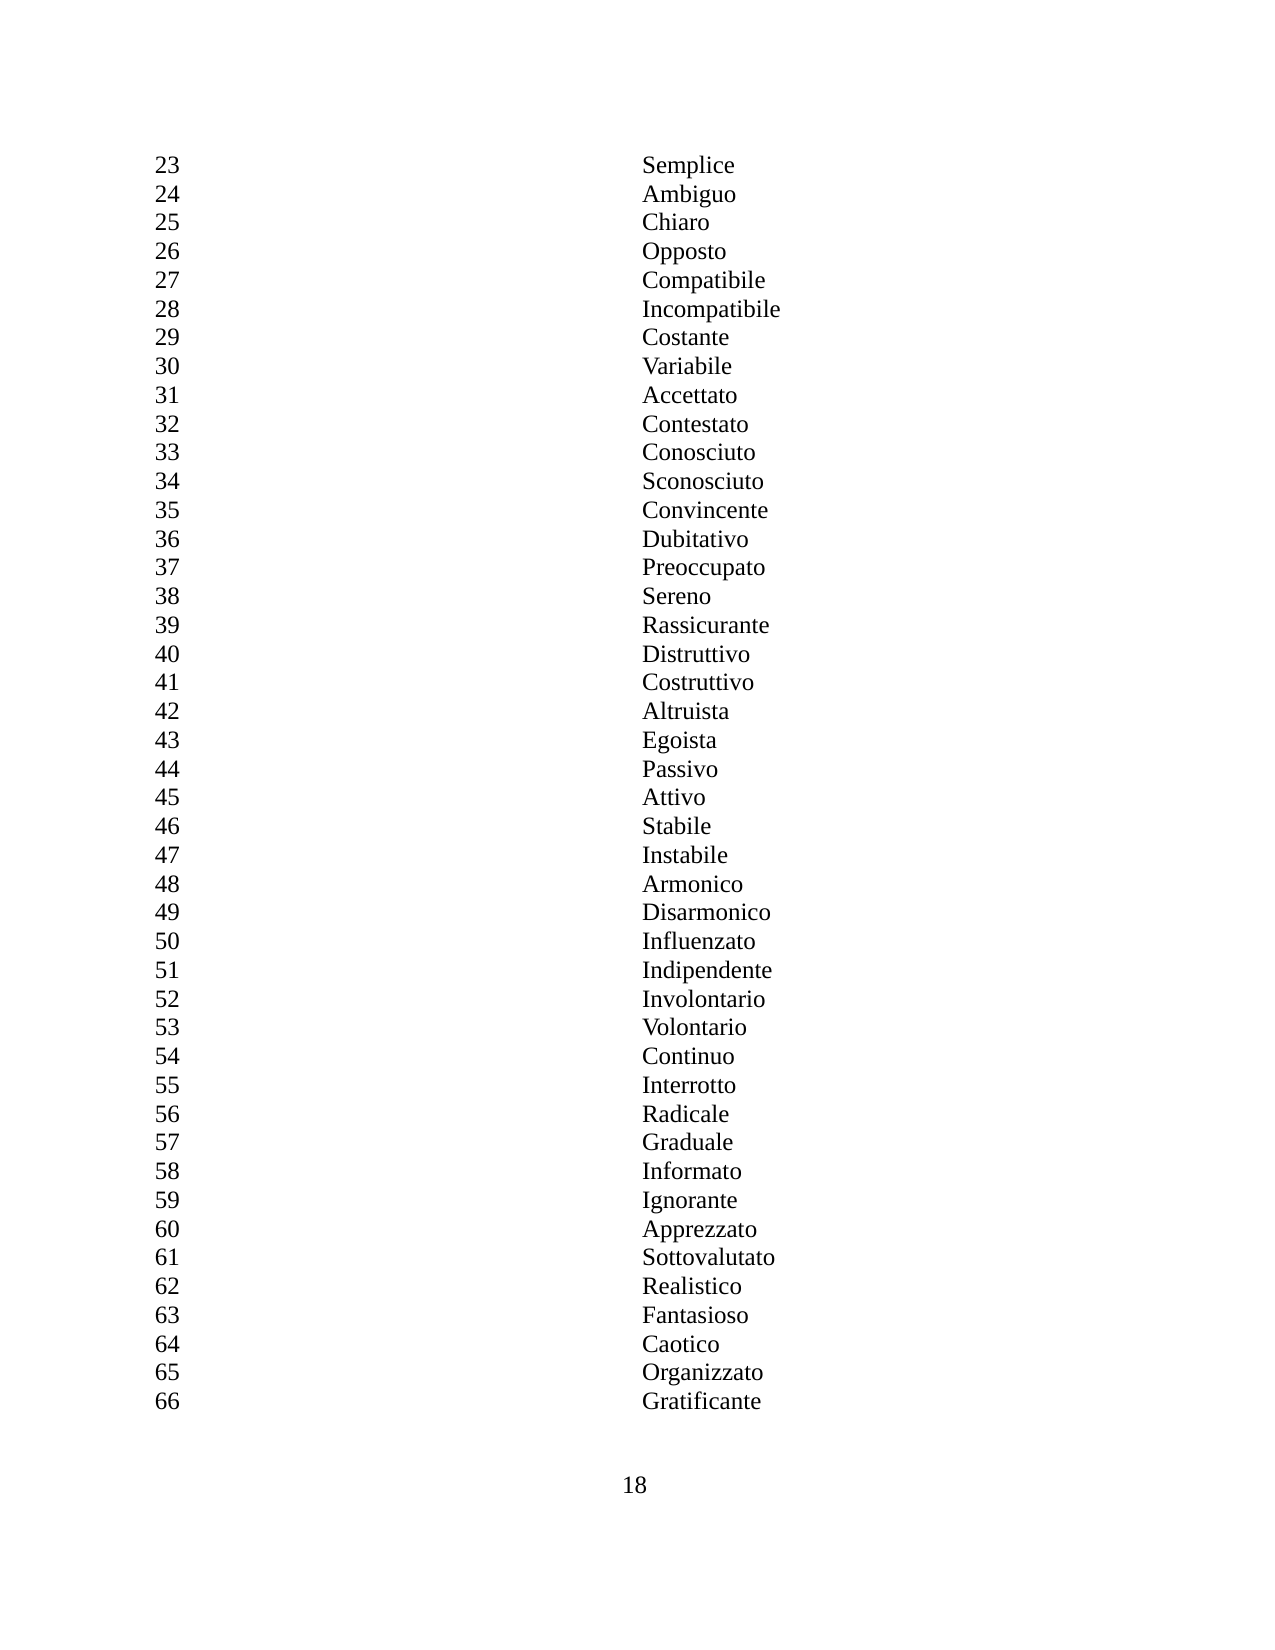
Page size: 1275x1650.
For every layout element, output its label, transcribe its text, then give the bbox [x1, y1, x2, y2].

table_cell 64 [150, 1329, 637, 1357]
table_cell 53 [150, 1013, 637, 1041]
table_cell 54 [150, 1041, 637, 1070]
table_cell 23 [150, 150, 637, 179]
table_cell Egoista [638, 725, 1125, 754]
table_cell Semplice [638, 150, 1125, 179]
table_cell Realistico [638, 1271, 1125, 1300]
table_cell 40 [150, 639, 637, 667]
table_cell Gratificante [638, 1386, 1125, 1415]
table_cell 65 [150, 1358, 637, 1386]
table_cell 44 [150, 754, 637, 782]
table_cell Ambiguo [638, 179, 1125, 207]
table_cell 50 [150, 926, 637, 955]
table_cell Instabile [638, 840, 1125, 869]
table_cell Radicale [638, 1099, 1125, 1127]
table_cell 47 [150, 840, 637, 869]
table_cell 29 [150, 323, 637, 351]
table_cell 26 [150, 236, 637, 265]
table_cell 25 [150, 208, 637, 236]
table_cell 28 [150, 294, 637, 322]
table_cell Opposto [638, 236, 1125, 265]
table_cell Attivo [638, 783, 1125, 811]
table_cell Graduale [638, 1128, 1125, 1156]
table_cell Fantasioso [638, 1300, 1125, 1329]
table_cell Preoccupato [638, 553, 1125, 581]
table_cell 42 [150, 696, 637, 725]
table_cell Dubitativo [638, 524, 1125, 552]
table_cell Incompatibile [638, 294, 1125, 322]
table_cell Armonico [638, 869, 1125, 897]
table_cell Convincente [638, 495, 1125, 524]
table_cell Costruttivo [638, 668, 1125, 696]
table_cell 51 [150, 955, 637, 984]
table_cell Continuo [638, 1041, 1125, 1070]
table_cell 31 [150, 380, 637, 409]
table_cell 41 [150, 668, 637, 696]
table_cell 33 [150, 438, 637, 466]
table_cell Rassicurante [638, 610, 1125, 639]
table_cell 43 [150, 725, 637, 754]
table_cell Influenzato [638, 926, 1125, 955]
table_cell 60 [150, 1214, 637, 1242]
table_cell Organizzato [638, 1358, 1125, 1386]
table_cell 46 [150, 811, 637, 840]
table_cell 59 [150, 1185, 637, 1214]
table_cell 63 [150, 1300, 637, 1329]
table_cell 55 [150, 1070, 637, 1099]
table_cell Sconosciuto [638, 466, 1125, 495]
table_cell Compatibile [638, 265, 1125, 294]
table_cell Costante [638, 323, 1125, 351]
table_cell 34 [150, 466, 637, 495]
table_cell Distruttivo [638, 639, 1125, 667]
table_cell Altruista [638, 696, 1125, 725]
table_cell 30 [150, 351, 637, 380]
table_cell 56 [150, 1099, 637, 1127]
table_cell Chiaro [638, 208, 1125, 236]
table_cell Passivo [638, 754, 1125, 782]
table_cell 66 [150, 1386, 637, 1415]
table_cell 45 [150, 783, 637, 811]
table_cell 38 [150, 581, 637, 610]
table_cell 24 [150, 179, 637, 207]
table_cell Accettato [638, 380, 1125, 409]
table_cell 39 [150, 610, 637, 639]
table_cell Involontario [638, 984, 1125, 1012]
table_cell 57 [150, 1128, 637, 1156]
table_cell Ignorante [638, 1185, 1125, 1214]
table_cell 52 [150, 984, 637, 1012]
table_cell Volontario [638, 1013, 1125, 1041]
table_cell Sottovalutato [638, 1243, 1125, 1271]
table_cell 27 [150, 265, 637, 294]
table_cell Conosciuto [638, 438, 1125, 466]
table_cell Variabile [638, 351, 1125, 380]
table_cell Informato [638, 1156, 1125, 1185]
table_cell Indipendente [638, 955, 1125, 984]
table_cell Disarmonico [638, 898, 1125, 926]
table_cell 48 [150, 869, 637, 897]
table_cell Interrotto [638, 1070, 1125, 1099]
table_cell Contestato [638, 409, 1125, 437]
table_cell 35 [150, 495, 637, 524]
table_cell Stabile [638, 811, 1125, 840]
table_cell 36 [150, 524, 637, 552]
table_cell 49 [150, 898, 637, 926]
table_cell Caotico [638, 1329, 1125, 1357]
table_cell 32 [150, 409, 637, 437]
table_cell 62 [150, 1271, 637, 1300]
table_cell 37 [150, 553, 637, 581]
table_cell 61 [150, 1243, 637, 1271]
table_cell Apprezzato [638, 1214, 1125, 1242]
table_cell 58 [150, 1156, 637, 1185]
table_cell Sereno [638, 581, 1125, 610]
